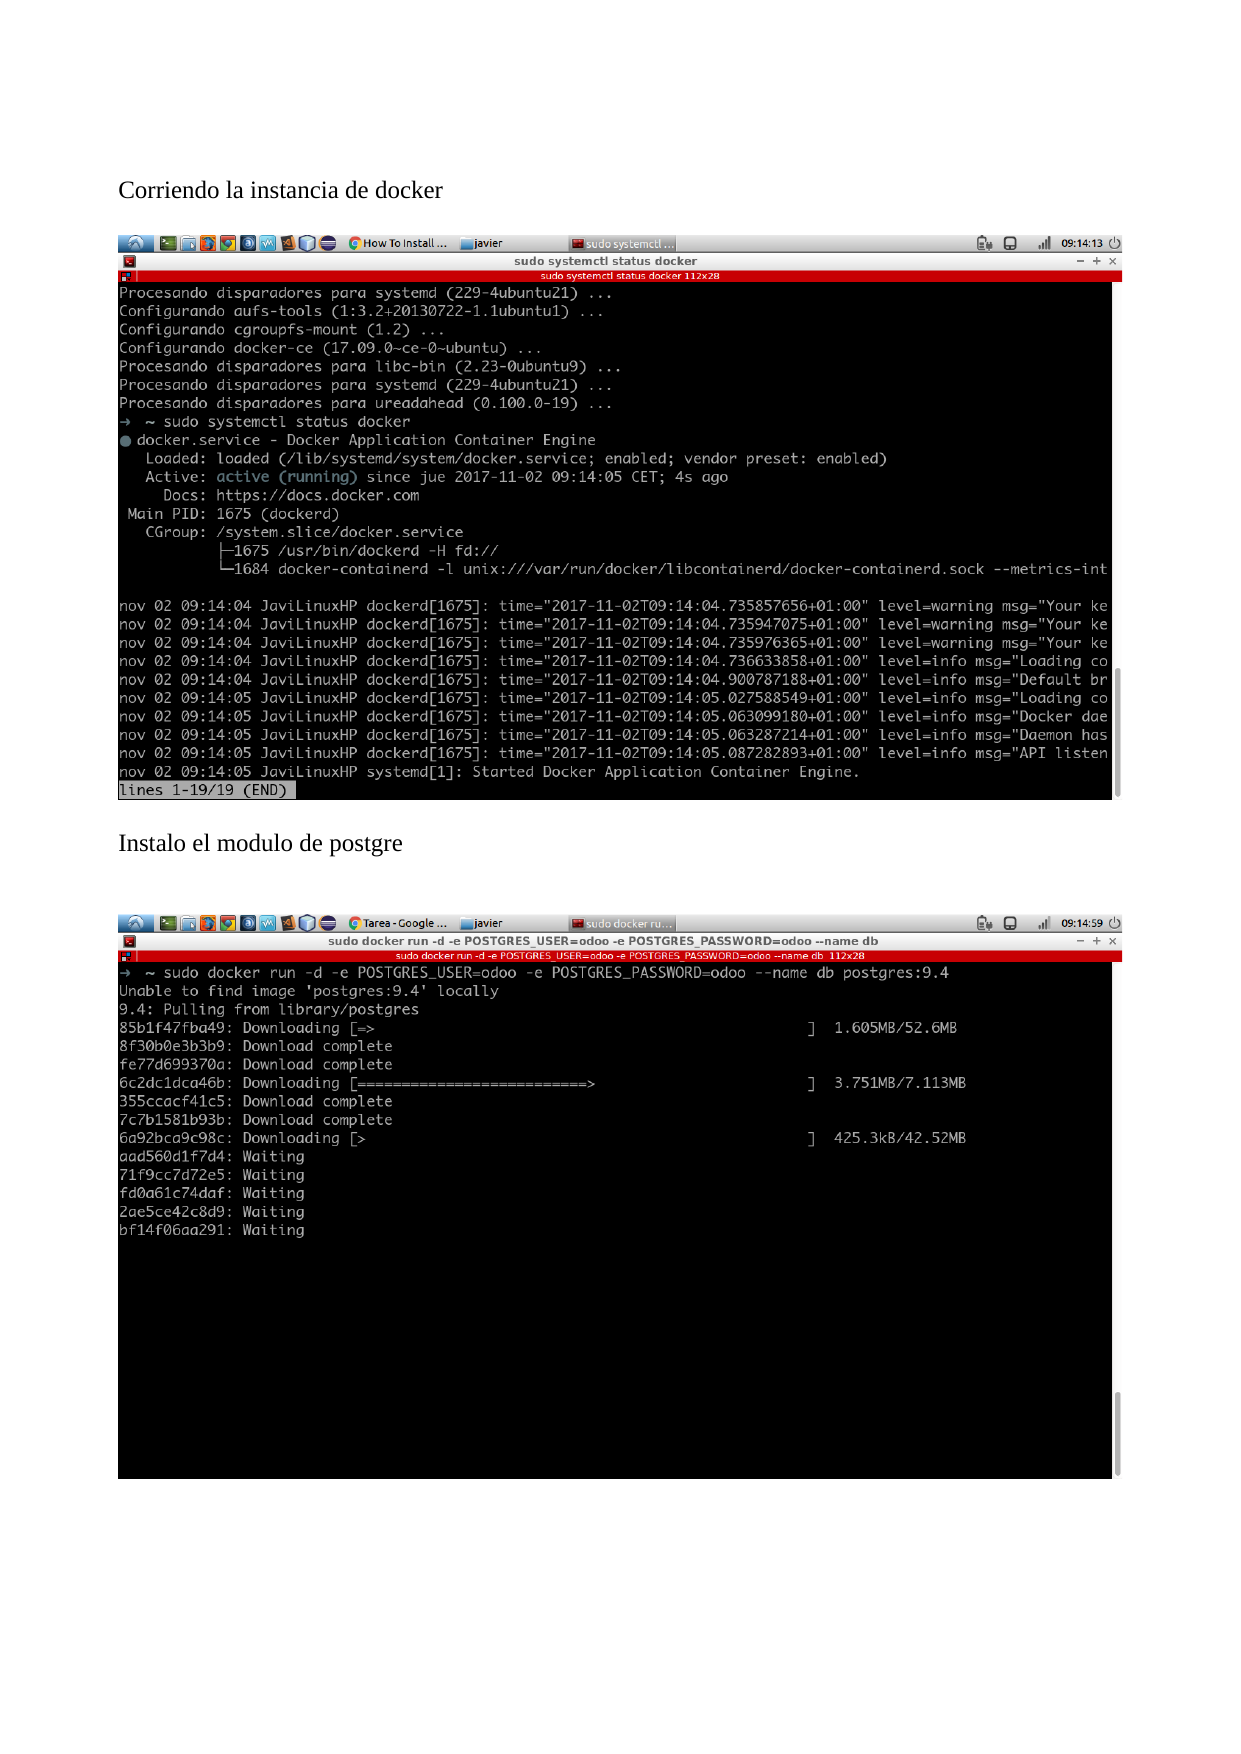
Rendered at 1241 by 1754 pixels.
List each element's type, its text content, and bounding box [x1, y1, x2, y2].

picture [118, 235, 1123, 800]
text Corriendo la instancia de docker [118, 176, 1122, 204]
picture [118, 914, 1123, 1479]
text Instalo el modulo de postgre [118, 828, 1122, 857]
